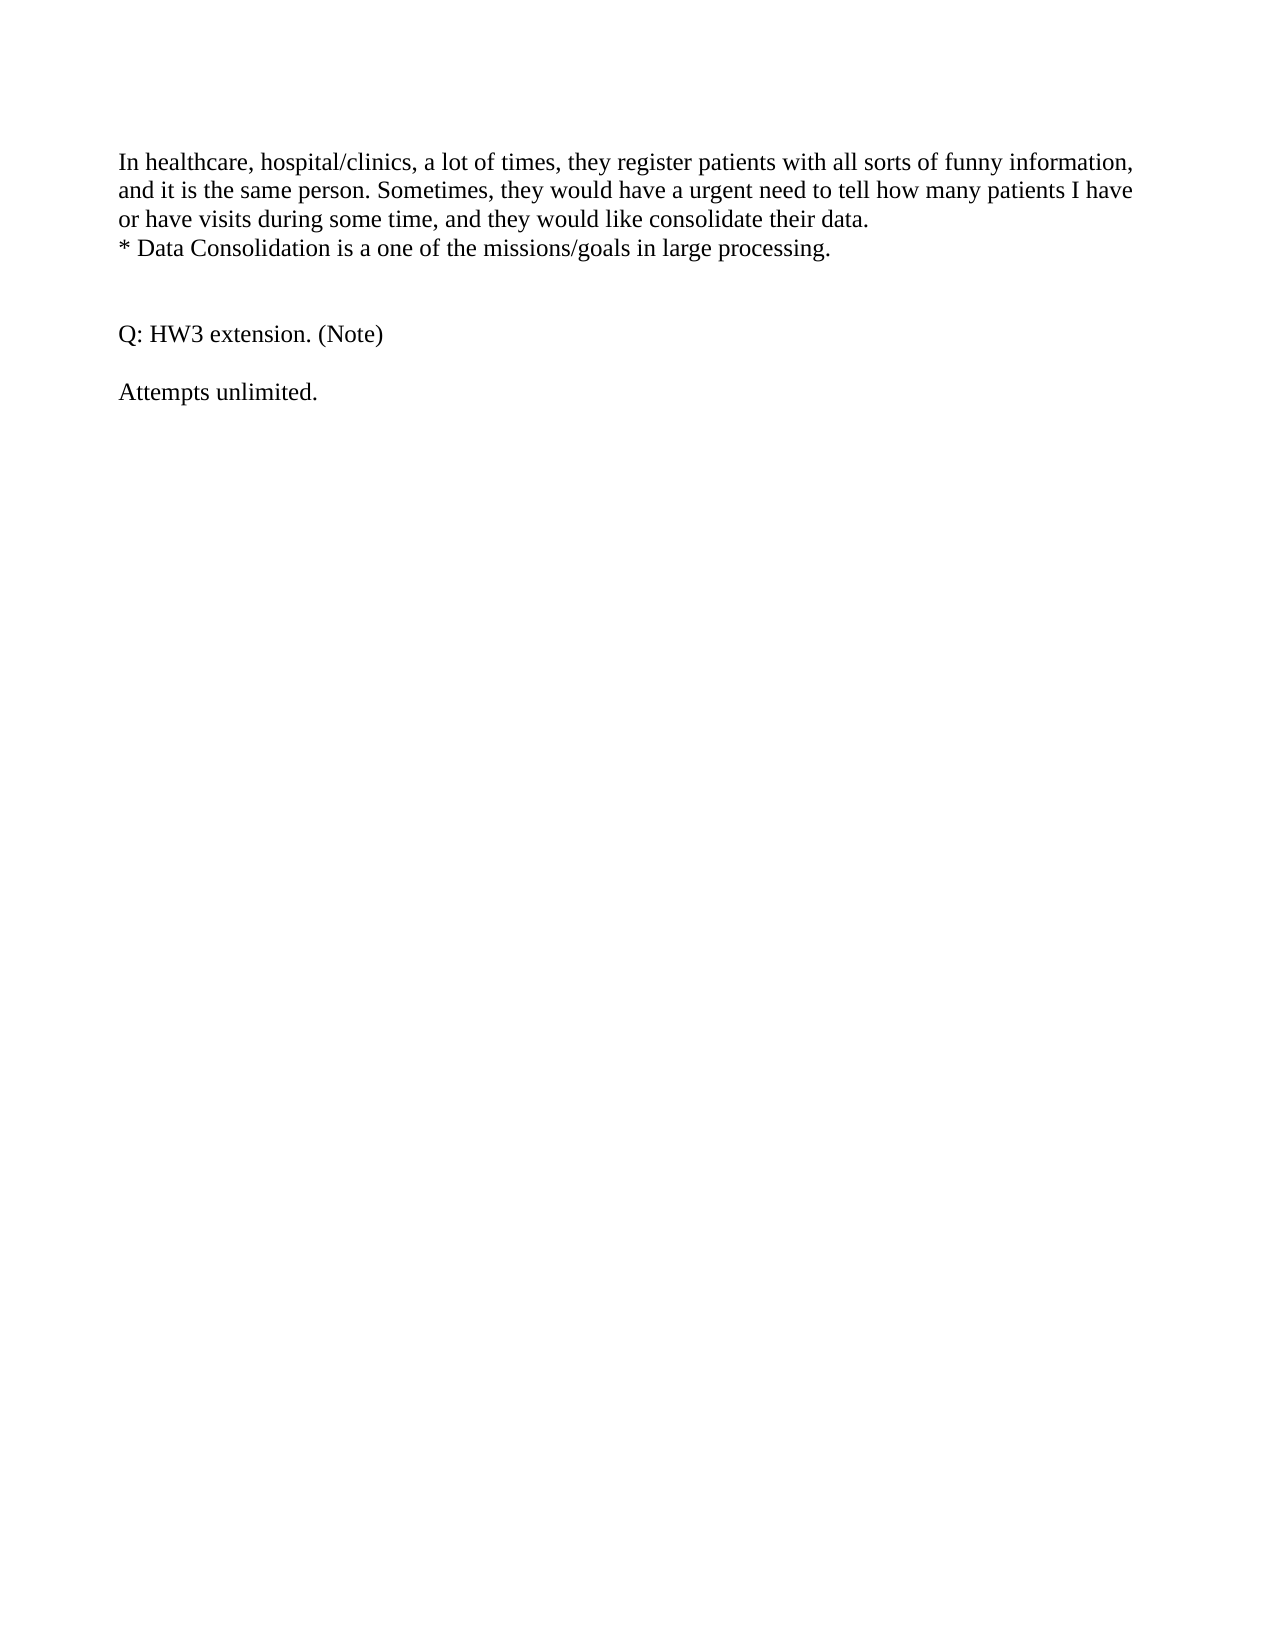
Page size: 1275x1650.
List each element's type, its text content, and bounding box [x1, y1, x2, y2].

text Attempts unlimited. [118, 377, 1157, 406]
text In healthcare, hospital/clinics, a lot of times, they register patients with all sorts of funny information, and it is the same person. Sometimes, they would have a urgent need to tell how many patients I have or have visits during some time, and they would like consolidate their data. [118, 147, 1157, 233]
text * Data Consolidation is a one of the missions/goals in large processing. [118, 233, 1157, 262]
text Q: HW3 extension. (Note) [118, 319, 1157, 348]
